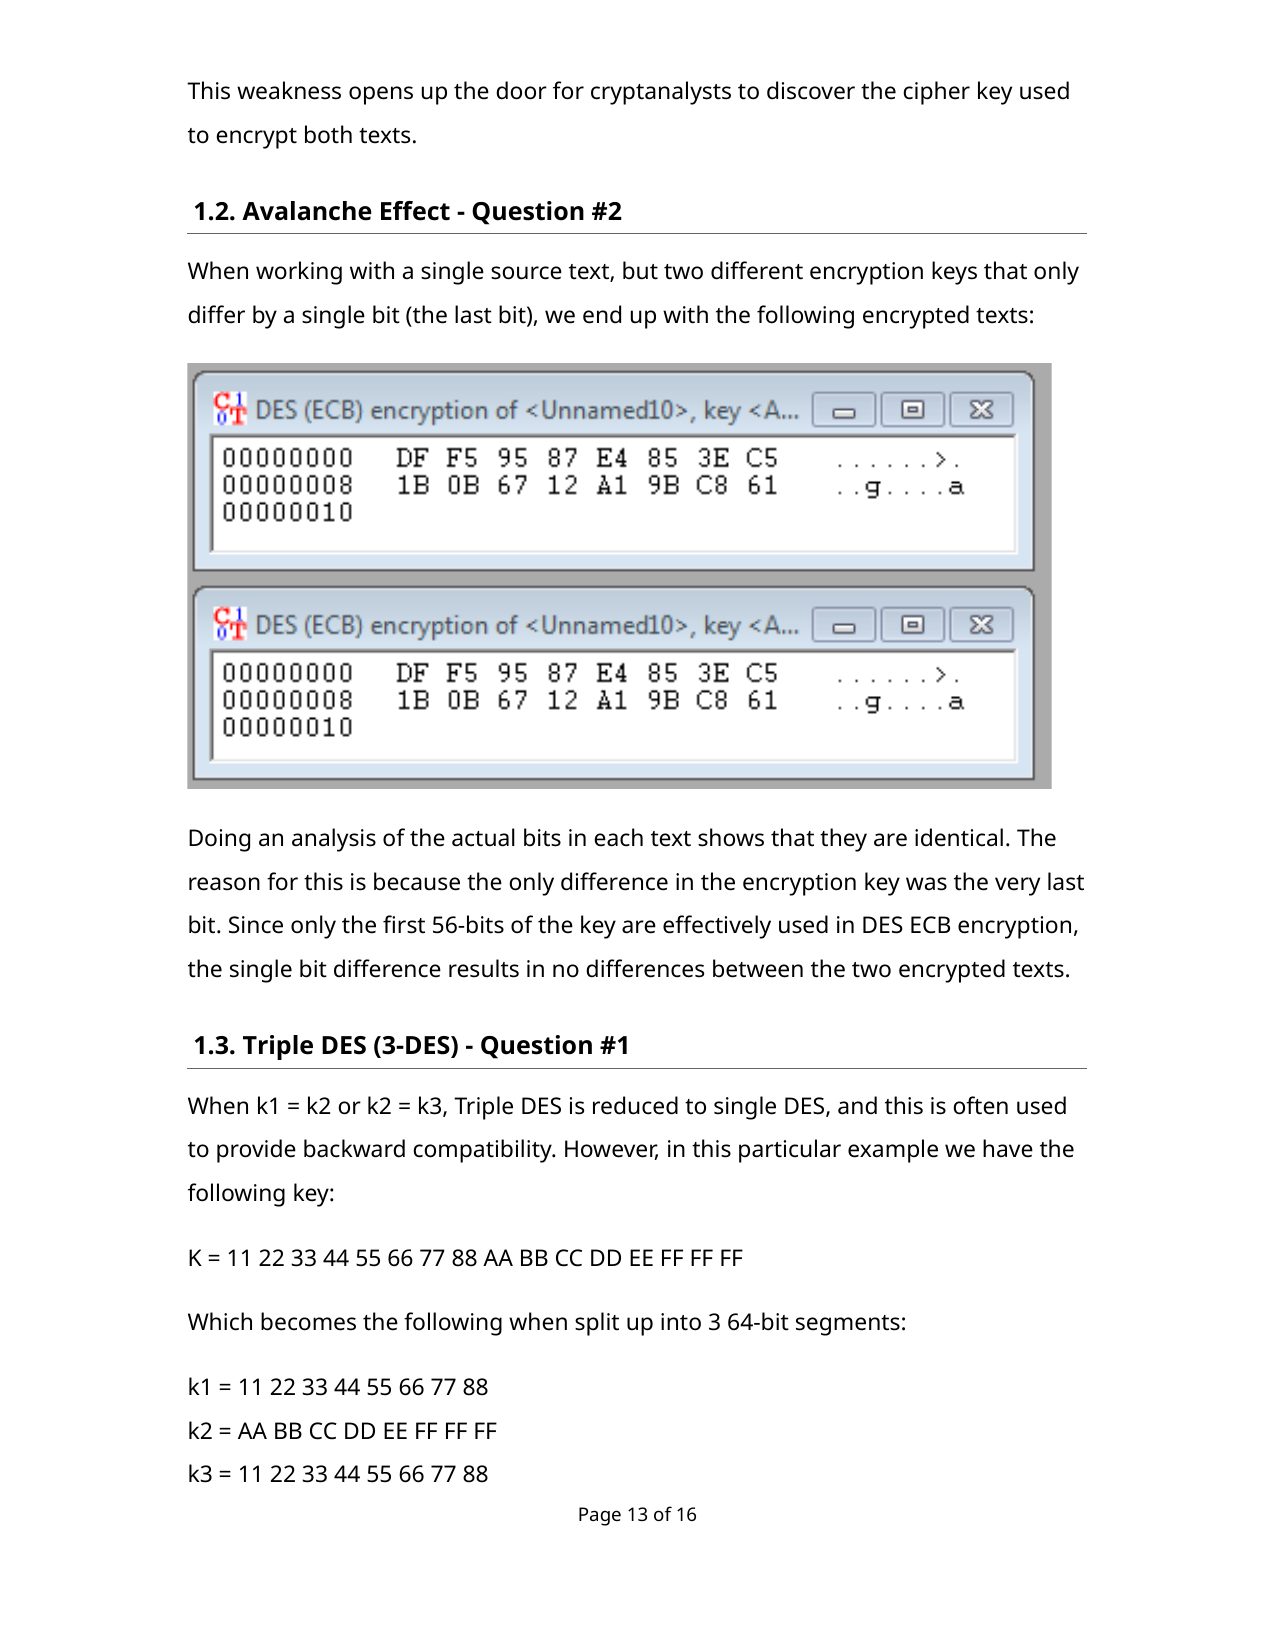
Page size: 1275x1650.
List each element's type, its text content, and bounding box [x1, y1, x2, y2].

picture [187, 363, 1052, 789]
text k1 = 11 22 33 44 55 66 77 88 k2 = AA BB CC DD EE FF FF FF k3 = 11 22 33 44 55 66 77 88 [187, 1371, 1087, 1490]
subtitle 1.2. Avalanche Effect - Question #2 [187, 187, 1087, 233]
subtitle 1.3. Triple DES (3-DES) - Question #1 [187, 1022, 1087, 1068]
text Doing an analysis of the actual bits in each text shows that they are identical. The reason for this is because the only difference in the encryption key was the very last bit. Since only the first 56-bits of the key are effectively used in DES ECB encryption, the single bit difference results in no differences between the two encrypted texts. [187, 822, 1087, 984]
text K = 11 22 33 44 55 66 77 88 AA BB CC DD EE FF FF FF [187, 1242, 1087, 1273]
text When working with a single source text, but two different encryption keys that only differ by a single bit (the last bit), we end up with the following encrypted texts: [187, 255, 1087, 330]
text This weakness opens up the door for cryptanalysts to discover the cipher key used to encrypt both texts. [187, 75, 1087, 150]
text When k1 = k2 or k2 = k3, Triple DES is reduced to single DES, and this is often used to provide backward compatibility. However, in this particular example we have the following key: [187, 1090, 1087, 1208]
text Which becomes the following when split up into 3 64-bit segments: [187, 1306, 1087, 1338]
